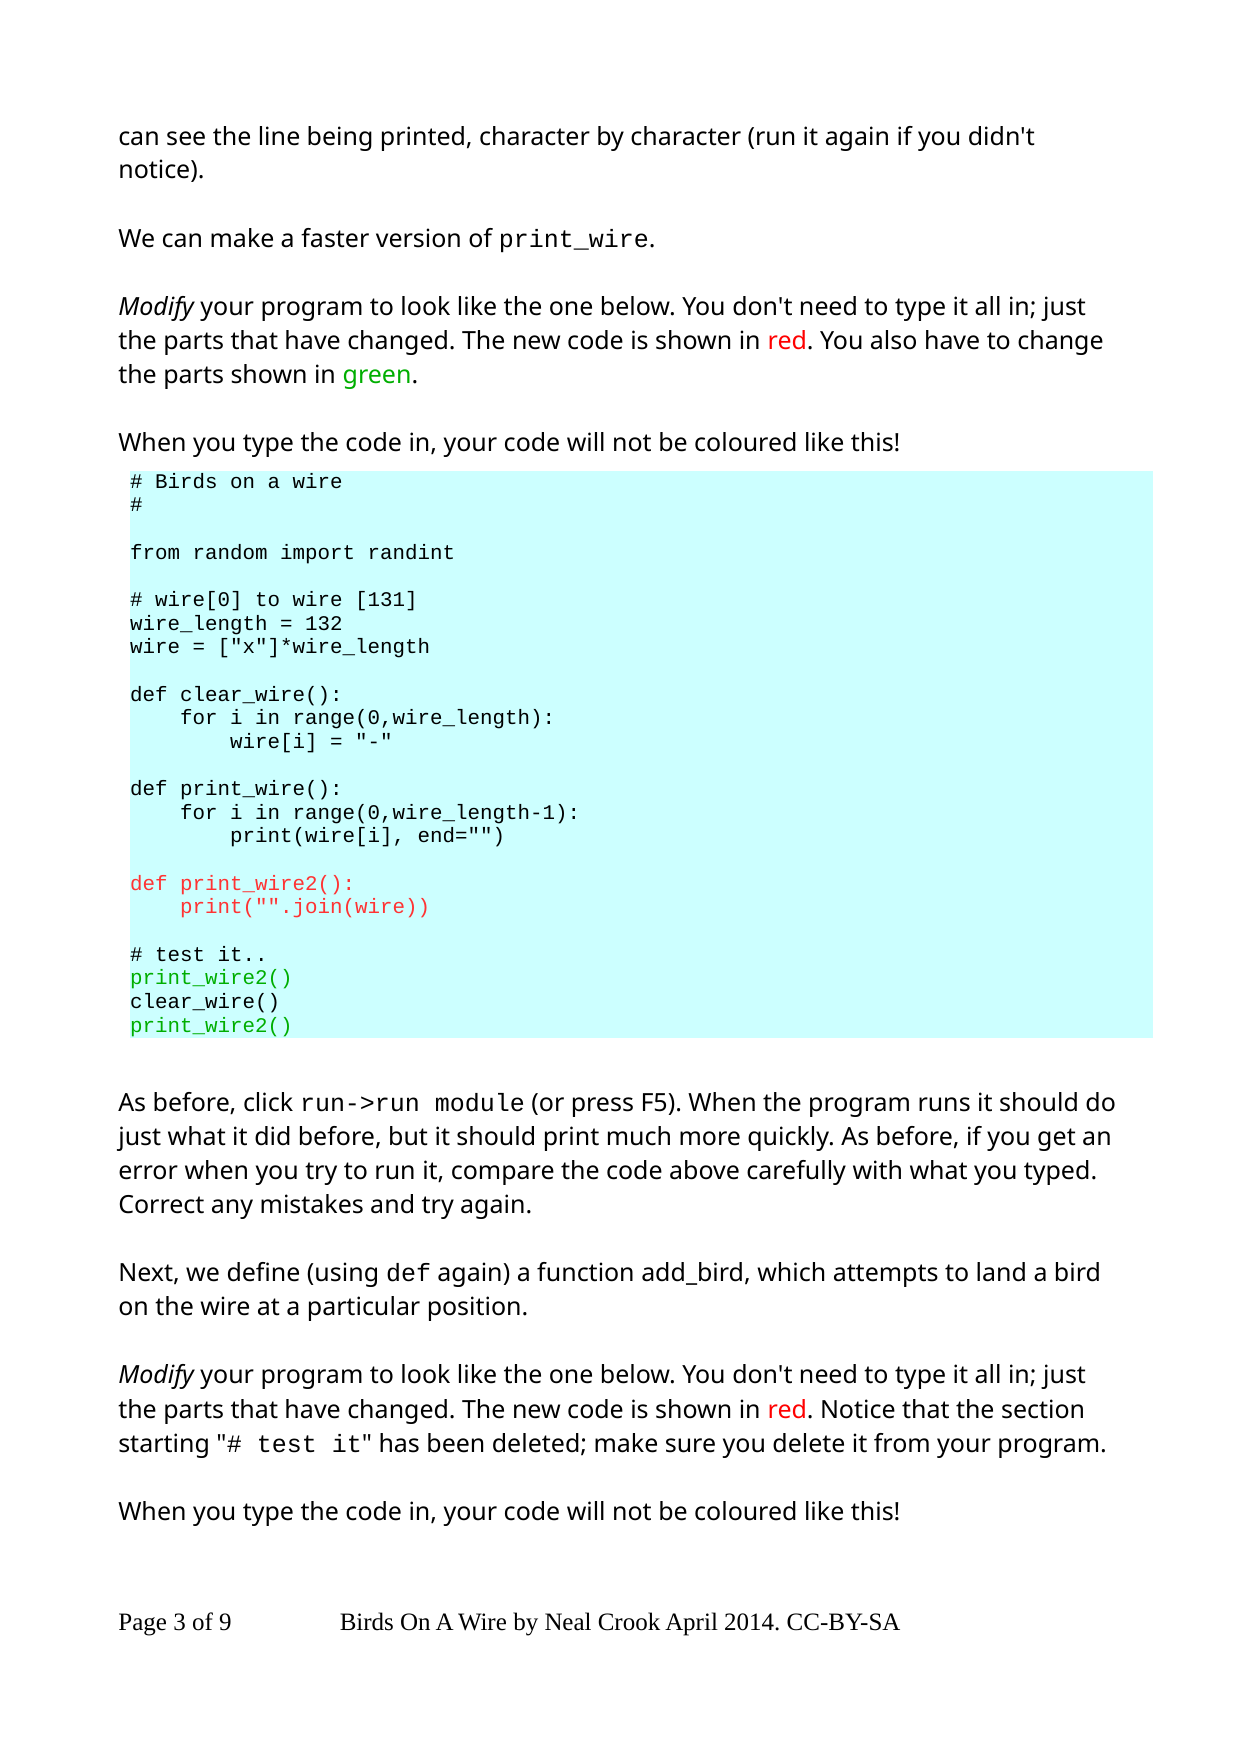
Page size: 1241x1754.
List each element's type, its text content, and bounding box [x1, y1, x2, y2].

text When you type the code in, your code will not be coloured like this! [118, 1494, 1122, 1528]
text def print_wire2(): [130, 873, 1153, 896]
text wire_length = 132 [130, 613, 1153, 636]
text As before, click run->run module (or press F5). When the program runs it should do just what it did before, but it should print much more quickly. As before, if you get an error when you try to run it, compare the code above carefully with what you typed. Correct any mistakes and try again. [118, 1084, 1122, 1221]
text When you type the code in, your code will not be coloured like this! [118, 425, 1122, 459]
text def print_wire(): [130, 778, 1153, 802]
text # test it.. [130, 944, 1153, 967]
text wire[i] = "-" [130, 731, 1153, 754]
text def clear_wire(): [130, 684, 1153, 707]
text print_wire2() [130, 1015, 1153, 1038]
text We can make a faster version of print_wire. [118, 220, 1122, 254]
text wire = ["x"]*wire_length [130, 636, 1153, 660]
text can see the line being printed, character by character (run it again if you didn't notice). [118, 118, 1122, 186]
text # wire[0] to wire [131] [130, 589, 1153, 613]
text Modify your program to look like the one below. You don't need to type it all in; just the parts that have changed. The new code is shown in red. Notice that the section starting "# test it" has been deleted; make sure you delete it from your program. [118, 1357, 1122, 1459]
text Modify your program to look like the one below. You don't need to type it all in; just the parts that have changed. The new code is shown in red. You also have to change the parts shown in green. [118, 289, 1122, 391]
text print("".join(wire)) [130, 896, 1153, 920]
text # [130, 494, 1153, 518]
text # Birds on a wire [130, 471, 1153, 494]
text print_wire2() [130, 967, 1153, 991]
text for i in range(0,wire_length): [130, 707, 1153, 731]
text Next, we define (using def again) a function add_bird, which attempts to land a bird on the wire at a particular position. [118, 1255, 1122, 1323]
text for i in range(0,wire_length-1): [130, 802, 1153, 826]
text clear_wire() [130, 991, 1153, 1015]
text from random import randint [130, 542, 1153, 565]
text print(wire[i], end="") [130, 826, 1153, 849]
